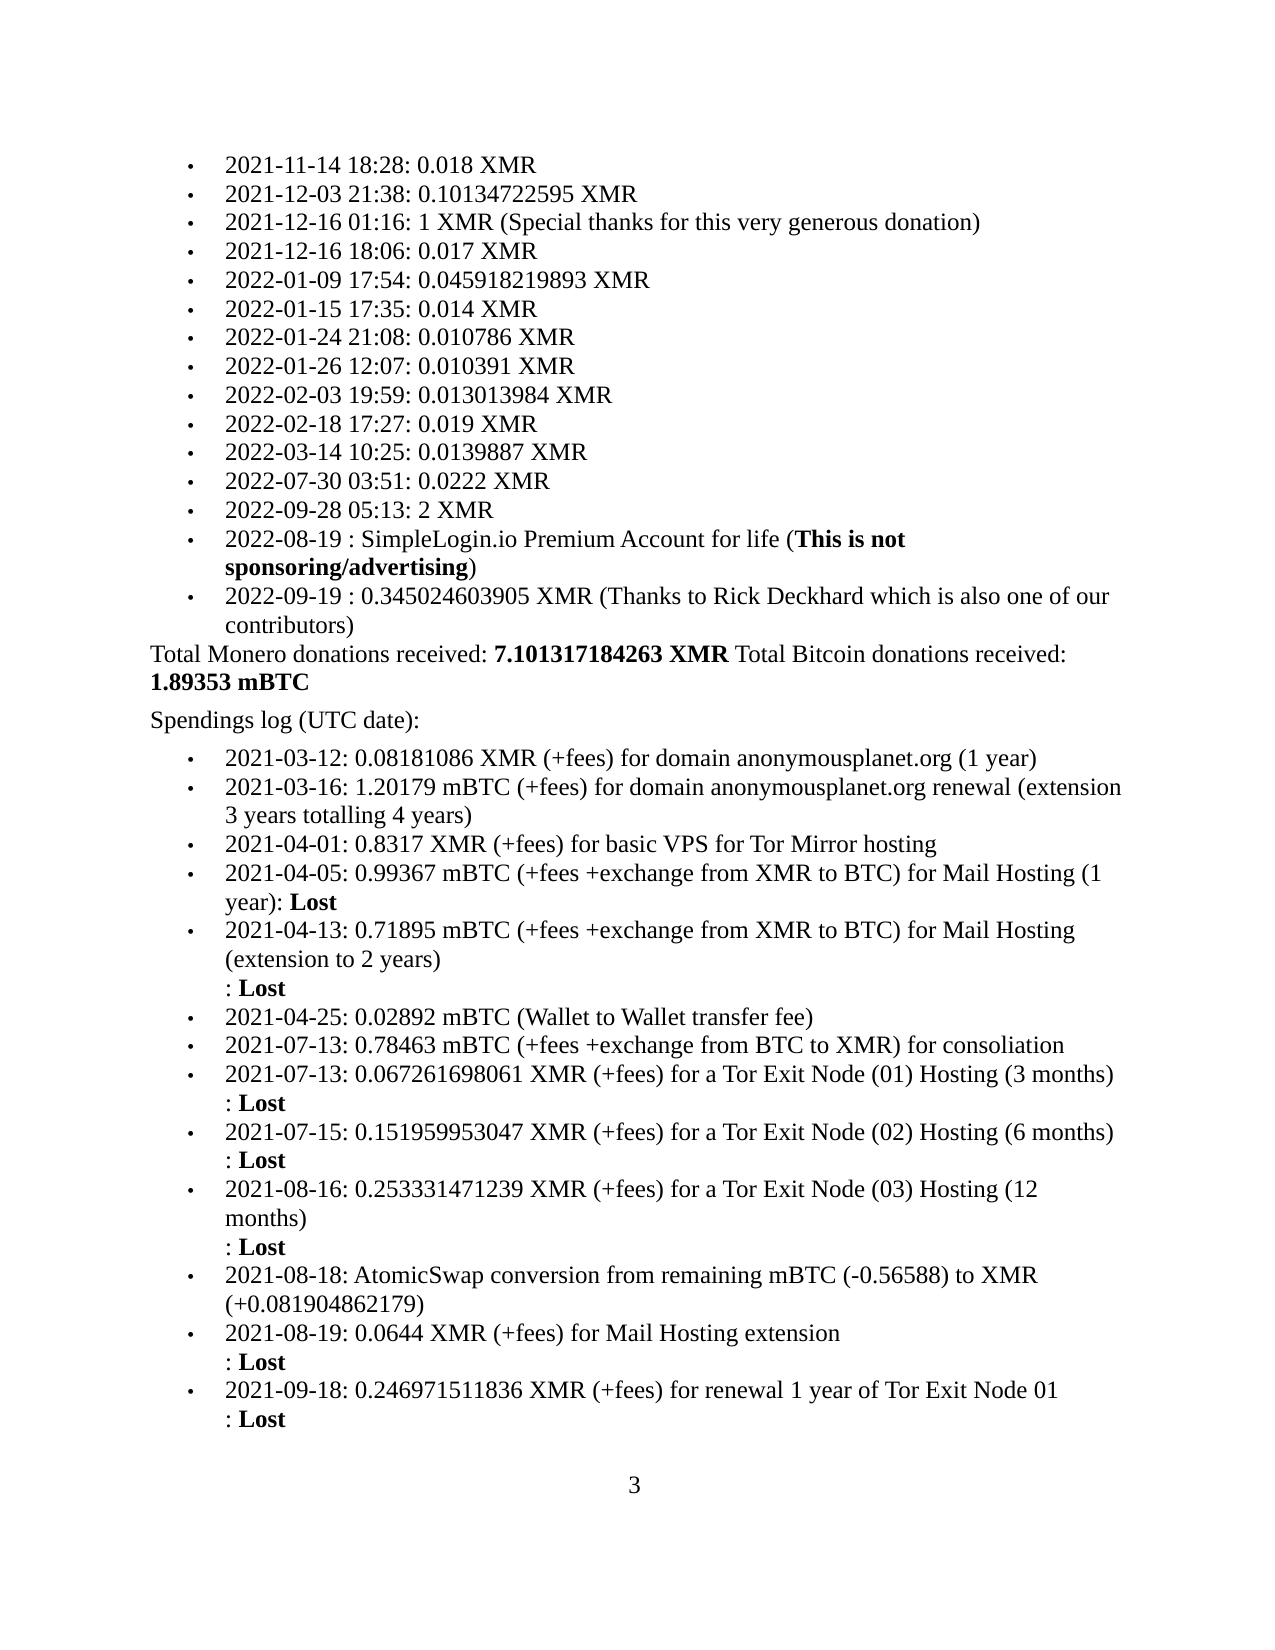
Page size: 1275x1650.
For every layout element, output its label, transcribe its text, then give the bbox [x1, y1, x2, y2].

list 2021-12-16 18:06: 0.017 XMR [187, 236, 1125, 265]
list : Lost [187, 973, 1125, 1002]
list 2021-12-16 01:16: 1 XMR (Special thanks for this very generous donation) [187, 207, 1125, 236]
list 2021-09-18: 0.246971511836 XMR (+fees) for renewal 1 year of Tor Exit Node 01 [187, 1375, 1125, 1404]
list : Lost [187, 1088, 1125, 1117]
list 2022-09-19 : 0.345024603905 XMR (Thanks to Rick Deckhard which is also one of our contributors) [187, 581, 1125, 639]
text Total Monero donations received: 7.101317184263 XMR Total Bitcoin donations received: 1.89353 mBTC [150, 639, 1125, 696]
list 2022-07-30 03:51: 0.0222 XMR [187, 466, 1125, 495]
list 2021-04-13: 0.71895 mBTC (+fees +exchange from XMR to BTC) for Mail Hosting (extension to 2 years) [187, 915, 1125, 973]
list : Lost [187, 1145, 1125, 1174]
list : Lost [187, 1232, 1125, 1260]
list 2021-04-01: 0.8317 XMR (+fees) for basic VPS for Tor Mirror hosting [187, 829, 1125, 858]
list 2021-03-12: 0.08181086 XMR (+fees) for domain anonymousplanet.org (1 year) [187, 743, 1125, 772]
list 2021-04-25: 0.02892 mBTC (Wallet to Wallet transfer fee) [187, 1002, 1125, 1030]
list 2022-02-03 19:59: 0.013013984 XMR [187, 380, 1125, 409]
list 2021-08-16: 0.253331471239 XMR (+fees) for a Tor Exit Node (03) Hosting (12 months) [187, 1174, 1125, 1232]
list 2022-01-09 17:54: 0.045918219893 XMR [187, 265, 1125, 294]
list : Lost [187, 1347, 1125, 1375]
list 2021-07-13: 0.067261698061 XMR (+fees) for a Tor Exit Node (01) Hosting (3 months) [187, 1059, 1125, 1088]
list 2022-03-14 10:25: 0.0139887 XMR [187, 437, 1125, 466]
list 2022-09-28 05:13: 2 XMR [187, 495, 1125, 524]
list 2022-01-24 21:08: 0.010786 XMR [187, 322, 1125, 351]
list 2021-07-15: 0.151959953047 XMR (+fees) for a Tor Exit Node (02) Hosting (6 months) [187, 1117, 1125, 1145]
list 2022-01-15 17:35: 0.014 XMR [187, 294, 1125, 322]
list : Lost [187, 1404, 1125, 1433]
list 2021-12-03 21:38: 0.10134722595 XMR [187, 179, 1125, 207]
list 2022-01-26 12:07: 0.010391 XMR [187, 351, 1125, 380]
list 2021-08-18: AtomicSwap conversion from remaining mBTC (-0.56588) to XMR (+0.081904862179) [187, 1260, 1125, 1318]
text Spendings log (UTC date): [150, 705, 1125, 734]
list 2021-08-19: 0.0644 XMR (+fees) for Mail Hosting extension [187, 1318, 1125, 1347]
list 2021-11-14 18:28: 0.018 XMR [187, 150, 1125, 179]
list 2021-03-16: 1.20179 mBTC (+fees) for domain anonymousplanet.org renewal (extension 3 years totalling 4 years) [187, 772, 1125, 829]
list 2022-02-18 17:27: 0.019 XMR [187, 409, 1125, 437]
list 2021-04-05: 0.99367 mBTC (+fees +exchange from XMR to BTC) for Mail Hosting (1 year): Lost [187, 858, 1125, 915]
list 2022-08-19 : SimpleLogin.io Premium Account for life (This is not sponsoring/advertising) [187, 524, 1125, 581]
list 2021-07-13: 0.78463 mBTC (+fees +exchange from BTC to XMR) for consoliation [187, 1030, 1125, 1059]
